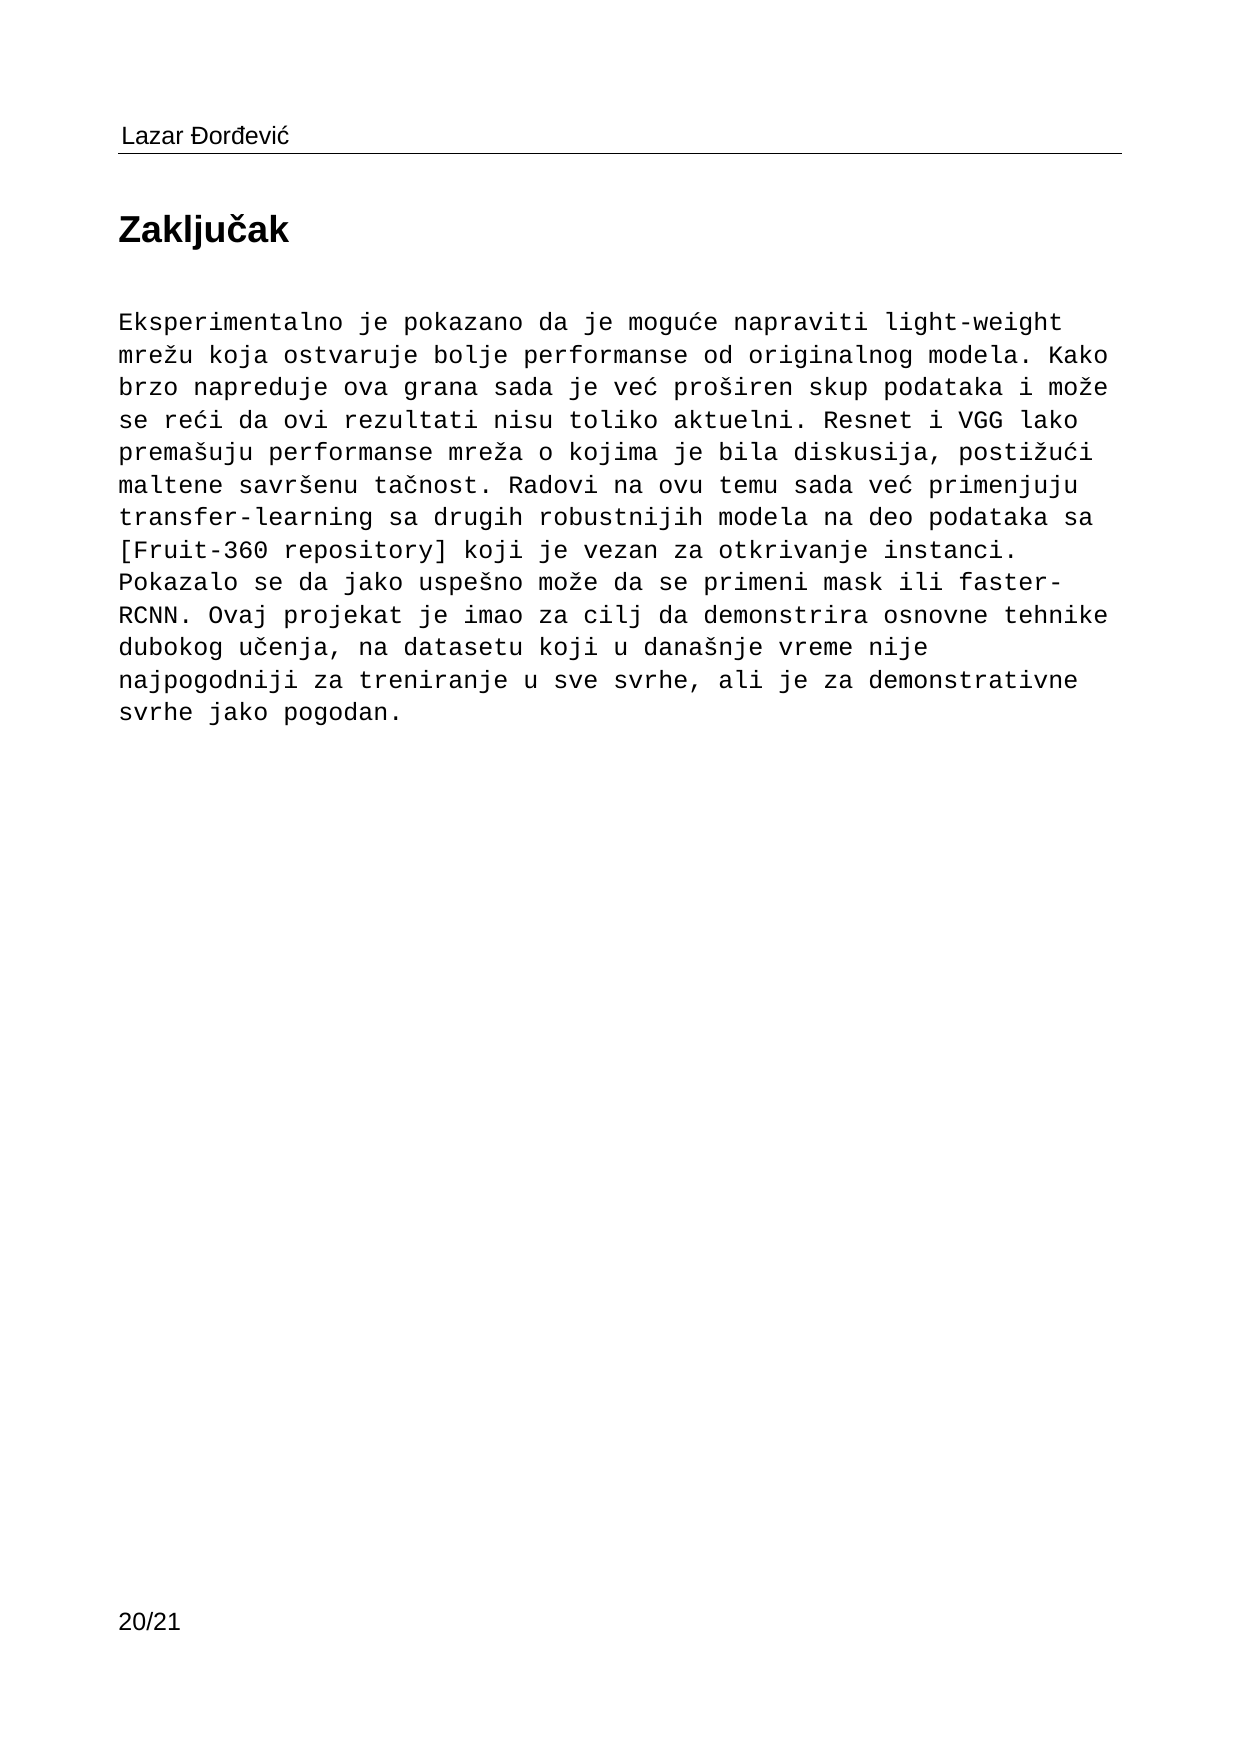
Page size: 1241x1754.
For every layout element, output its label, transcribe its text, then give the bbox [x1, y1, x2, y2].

subtitle Zaključak [118, 207, 1122, 250]
text Eksperimentalno je pokazano da je moguće napraviti light-weight mrežu koja ostvaruje bolje performanse od originalnog modela. Kako brzo napreduje ova grana sada je već proširen skup podataka i može se reći da ovi rezultati nisu toliko aktuelni. Resnet i VGG lako premašuju performanse mreža o kojima je bila diskusija, postižući maltene savršenu tačnost. Radovi na ovu temu sada već primenjuju transfer-learning sa drugih robustnijih modela na deo podataka sa [Fruit-360 repository] koji je vezan za otkrivanje instanci. Pokazalo se da jako uspešno može da se primeni mask ili faster-RCNN. Ovaj projekat je imao za cilj da demonstrira osnovne tehnike dubokog učenja, na datasetu koji u današnje vreme nije najpogodniji za treniranje u sve svrhe, ali je za demonstrativne svrhe jako pogodan. [118, 310, 1122, 728]
